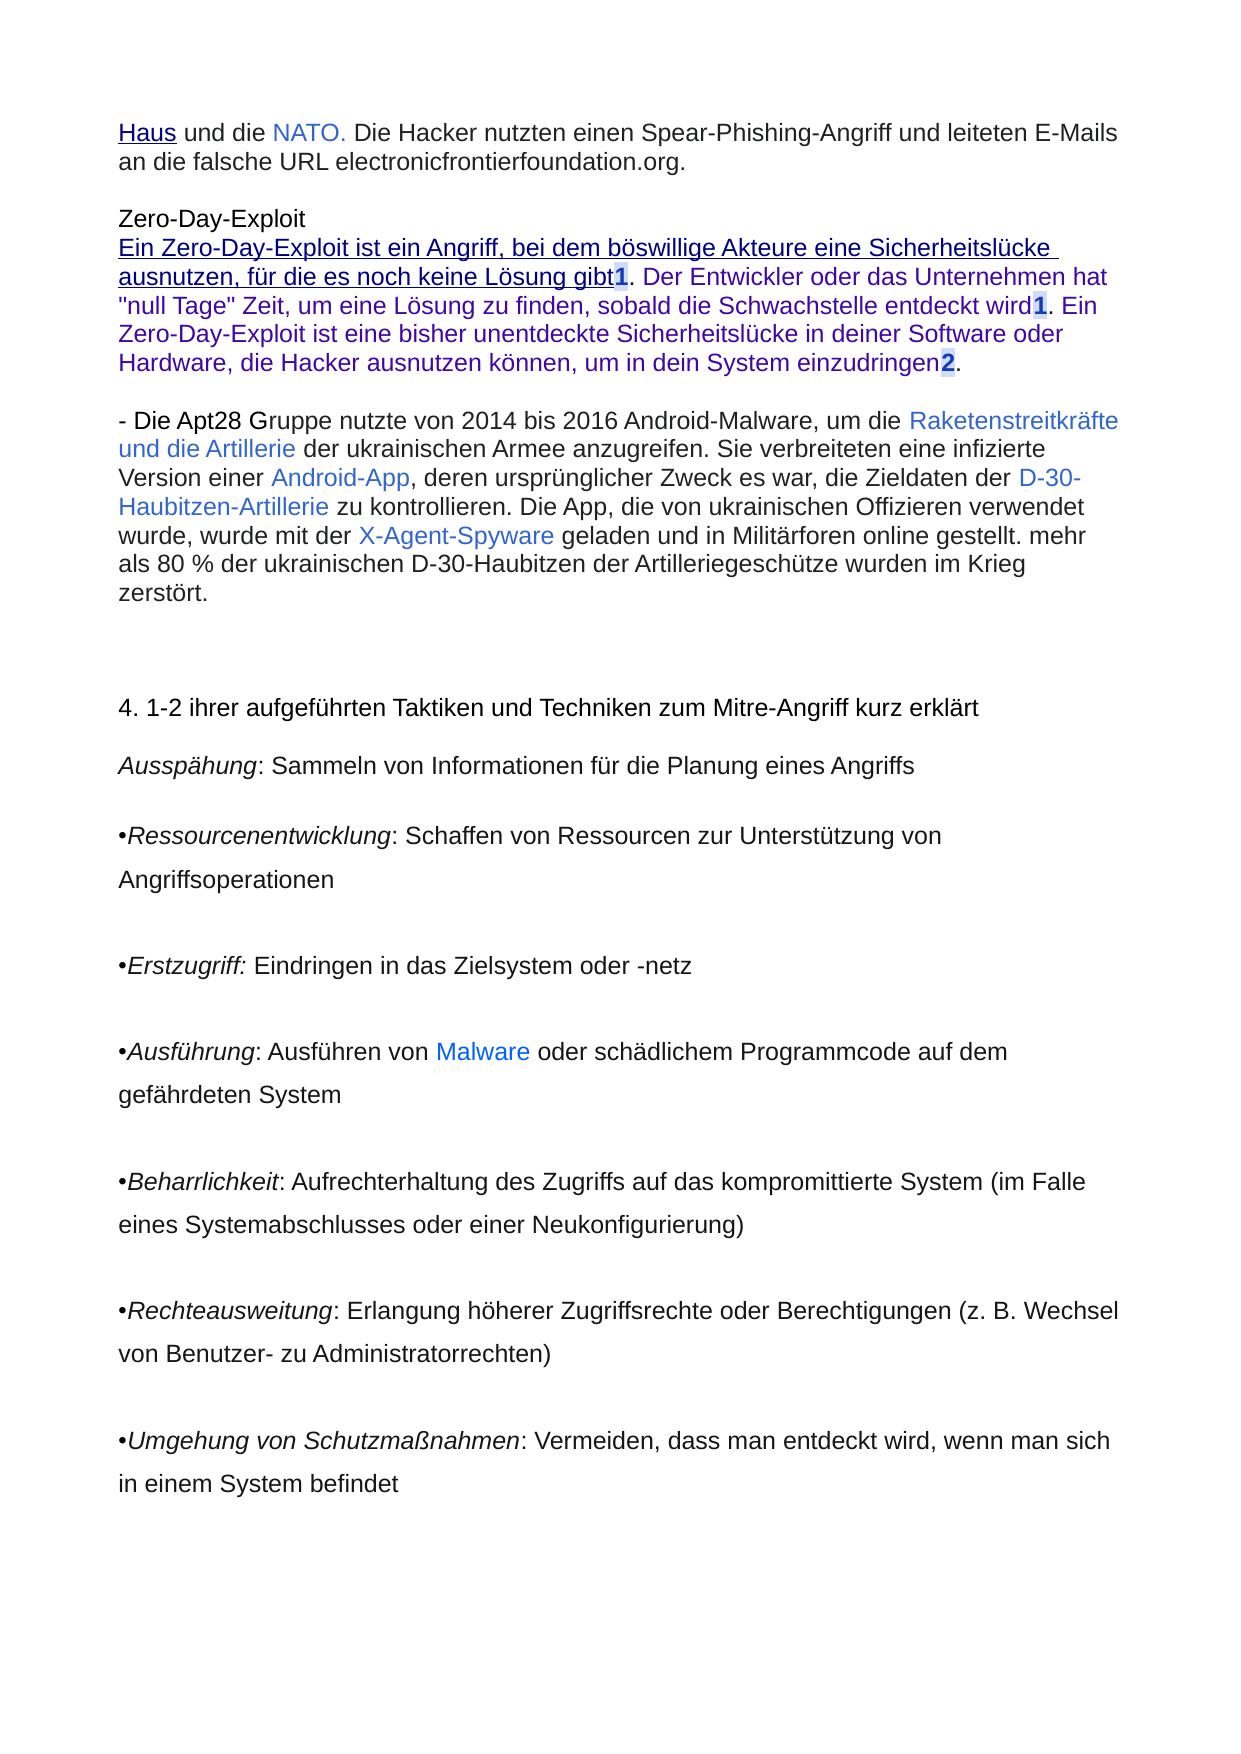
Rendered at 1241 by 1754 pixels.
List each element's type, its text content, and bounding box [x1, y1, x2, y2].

text Ausspähung: Sammeln von Informationen für die Planung eines Angriffs [118, 751, 1122, 809]
list Ausführung: Ausführen von Malware oder schädlichem Programmcode auf dem gefährdeten System [118, 1037, 1122, 1152]
text Ein Zero-Day-Exploit ist ein Angriff, bei dem böswillige Akteure eine Sicherheitslücke ausnutzen, für die es noch keine Lösung gibt1. Der Entwickler oder das Unternehmen hat "null Tage" Zeit, um eine Lösung zu finden, sobald die Schwachstelle entdeckt wird1. Ein Zero-Day-Exploit ist eine bisher unentdeckte Sicherheitslücke in deiner Software oder Hardware, die Hacker ausnutzen können, um in dein System einzudringen2. [118, 233, 1122, 377]
list Erstzugriff: Eindringen in das Zielsystem oder -netz [118, 951, 1122, 1023]
list Umgehung von Schutzmaßnahmen: Vermeiden, dass man entdeckt wird, wenn man sich in einem System befindet [118, 1426, 1122, 1541]
text Haus und die NATO. Die Hacker nutzten einen Spear-Phishing-Angriff und leiteten E-Mails an die falsche URL electronicfrontierfoundation.org. [118, 118, 1122, 176]
text - Die Apt28 Gruppe nutzte von 2014 bis 2016 Android-Malware, um die Raketenstreitkräfte und die Artillerie der ukrainischen Armee anzugreifen. Sie verbreiteten eine infizierte Version einer Android-App, deren ursprünglicher Zweck es war, die Zieldaten der D-30-Haubitzen-Artillerie zu kontrollieren. Die App, die von ukrainischen Offizieren verwendet wurde, wurde mit der X-Agent-Spyware geladen und in Militärforen online gestellt. mehr als 80 % der ukrainischen D-30-Haubitzen der Artilleriegeschütze wurden im Krieg zerstört. [118, 406, 1122, 607]
text 4. 1-2 ihrer aufgeführten Taktiken und Techniken zum Mitre-Angriff kurz erklärt [118, 693, 1122, 722]
list Beharrlichkeit: Aufrechterhaltung des Zugriffs auf das kompromittierte System (im Falle eines Systemabschlusses oder einer Neukonfigurierung) [118, 1167, 1122, 1282]
text Zero-Day-Exploit [118, 204, 1122, 233]
list Rechteausweitung: Erlangung höherer Zugriffsrechte oder Berechtigungen (z. B. Wechsel von Benutzer- zu Administratorrechten) [118, 1296, 1122, 1411]
list Ressourcenentwicklung: Schaffen von Ressourcen zur Unterstützung von Angriffsoperationen [118, 821, 1122, 936]
